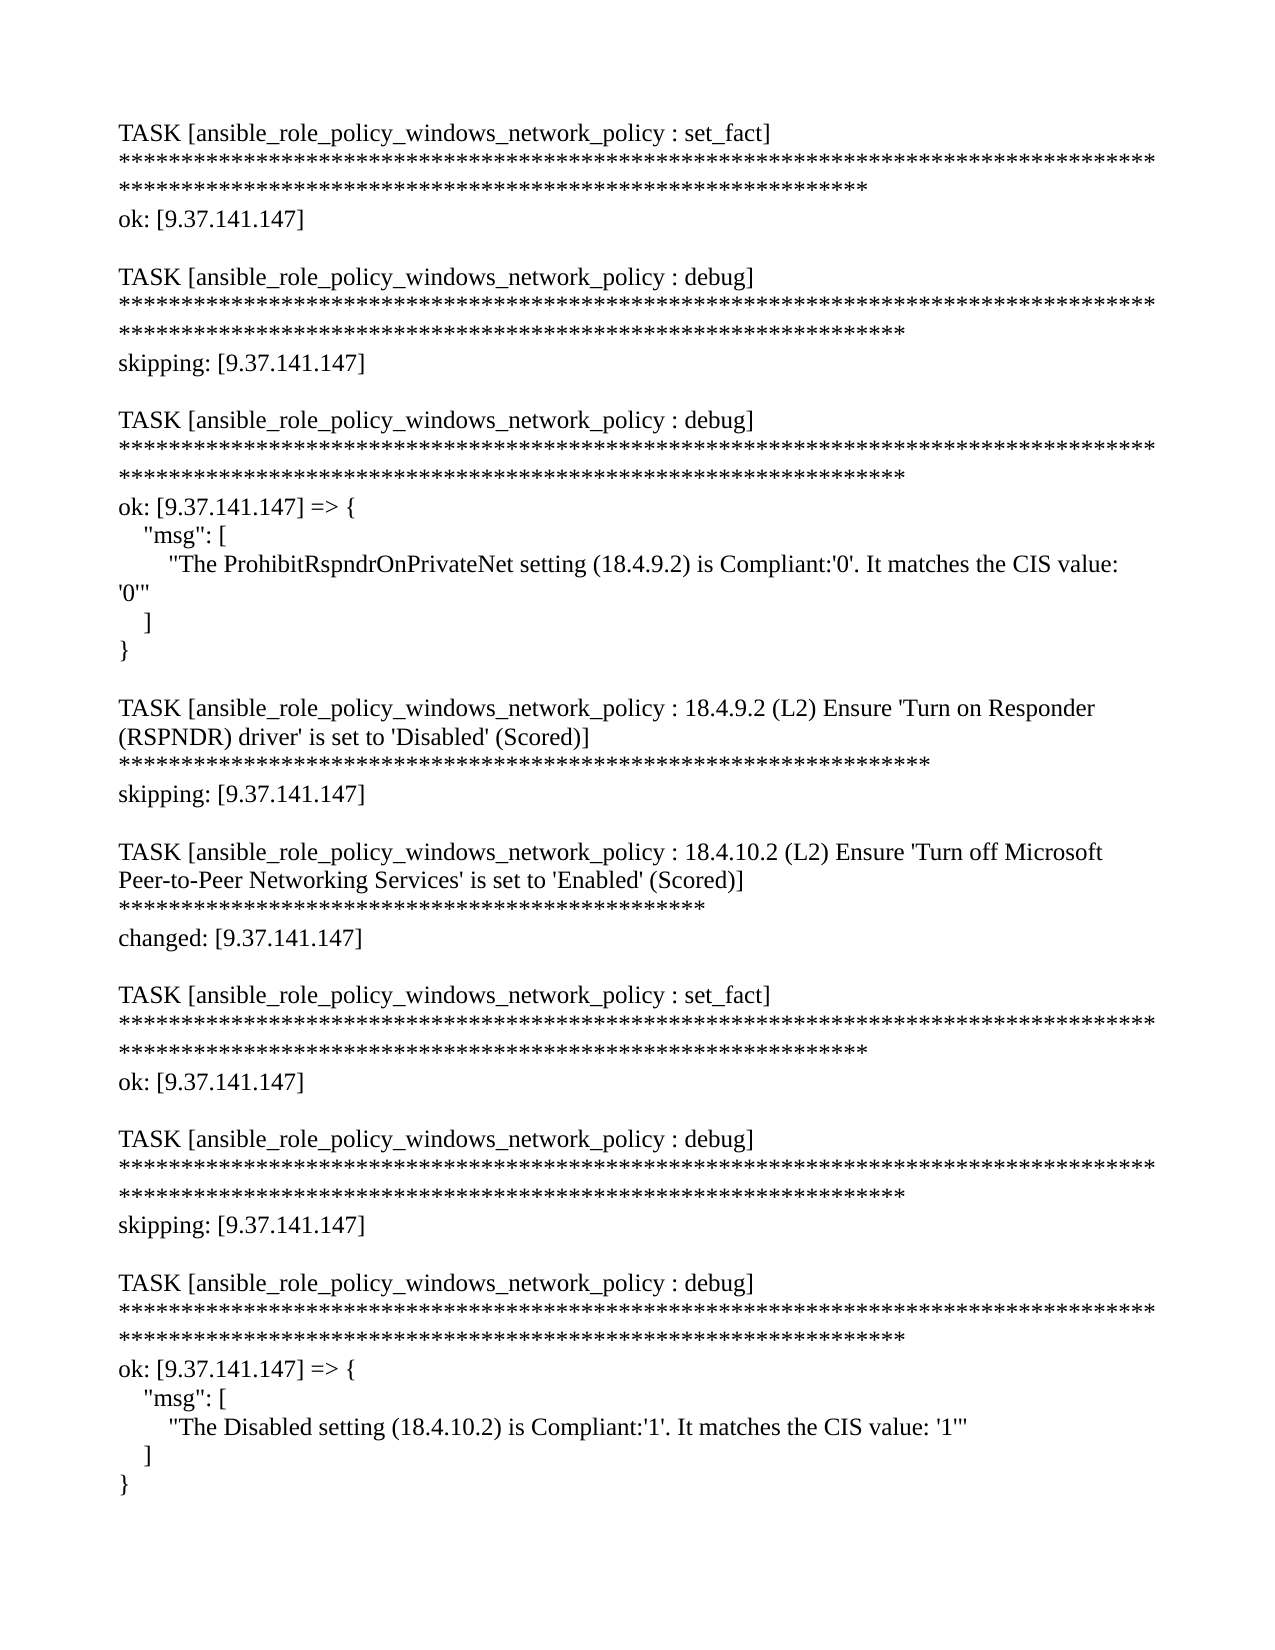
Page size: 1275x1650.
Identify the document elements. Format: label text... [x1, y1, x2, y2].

text TASK [ansible_role_policy_windows_network_policy : set_fact] *********************************************************************************************************************************************** [118, 981, 1157, 1067]
text ok: [9.37.141.147] [118, 1067, 1157, 1096]
text "msg": [ [118, 521, 1157, 549]
text } [118, 636, 1157, 664]
text ] [118, 1441, 1157, 1469]
text ok: [9.37.141.147] [118, 204, 1157, 233]
text ok: [9.37.141.147] => { [118, 492, 1157, 521]
text skipping: [9.37.141.147] [118, 1211, 1157, 1239]
text TASK [ansible_role_policy_windows_network_policy : debug] ************************************************************************************************************************************************** [118, 262, 1157, 348]
text TASK [ansible_role_policy_windows_network_policy : set_fact] *********************************************************************************************************************************************** [118, 118, 1157, 204]
text skipping: [9.37.141.147] [118, 779, 1157, 808]
text ok: [9.37.141.147] => { [118, 1354, 1157, 1383]
text skipping: [9.37.141.147] [118, 348, 1157, 377]
text TASK [ansible_role_policy_windows_network_policy : debug] ************************************************************************************************************************************************** [118, 406, 1157, 492]
text changed: [9.37.141.147] [118, 923, 1157, 952]
text ] [118, 607, 1157, 636]
text "msg": [ [118, 1383, 1157, 1412]
text } [118, 1469, 1157, 1498]
text TASK [ansible_role_policy_windows_network_policy : 18.4.10.2 (L2) Ensure 'Turn off Microsoft Peer-to-Peer Networking Services' is set to 'Enabled' (Scored)] *********************************************** [118, 837, 1157, 923]
text "The ProhibitRspndrOnPrivateNet setting (18.4.9.2) is Compliant:'0'. It matches the CIS value: '0'" [118, 549, 1157, 607]
text "The Disabled setting (18.4.10.2) is Compliant:'1'. It matches the CIS value: '1'" [118, 1412, 1157, 1441]
text TASK [ansible_role_policy_windows_network_policy : 18.4.9.2 (L2) Ensure 'Turn on Responder (RSPNDR) driver' is set to 'Disabled' (Scored)] ***************************************************************** [118, 693, 1157, 779]
text TASK [ansible_role_policy_windows_network_policy : debug] ************************************************************************************************************************************************** [118, 1124, 1157, 1211]
text TASK [ansible_role_policy_windows_network_policy : debug] ************************************************************************************************************************************************** [118, 1268, 1157, 1354]
